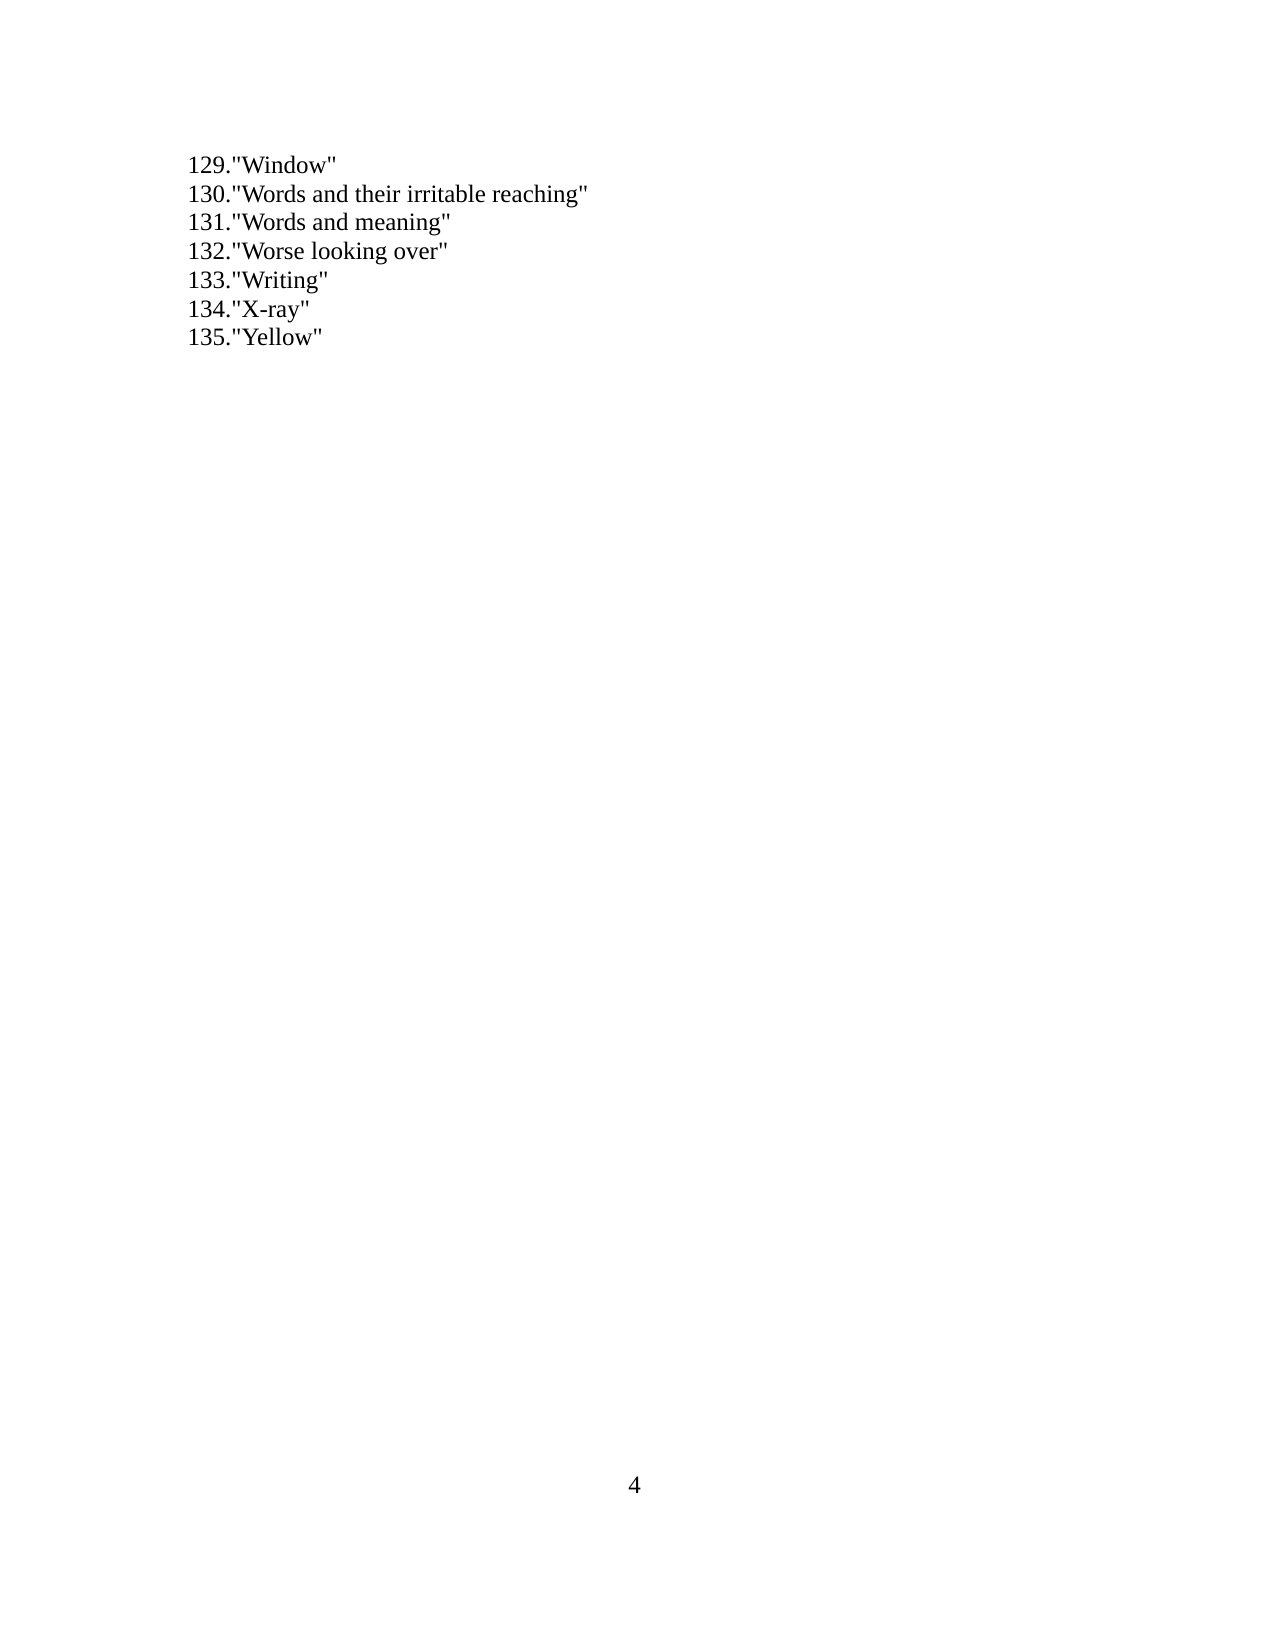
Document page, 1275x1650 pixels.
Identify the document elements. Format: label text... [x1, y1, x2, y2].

list "Yellow" [187, 322, 1125, 351]
list "Writing" [187, 265, 1125, 294]
list "Words and meaning" [187, 207, 1125, 236]
list "Worse looking over" [187, 236, 1125, 265]
list "Words and their irritable reaching" [187, 179, 1125, 207]
list "Window" [187, 150, 1125, 179]
list "X-ray" [187, 294, 1125, 322]
